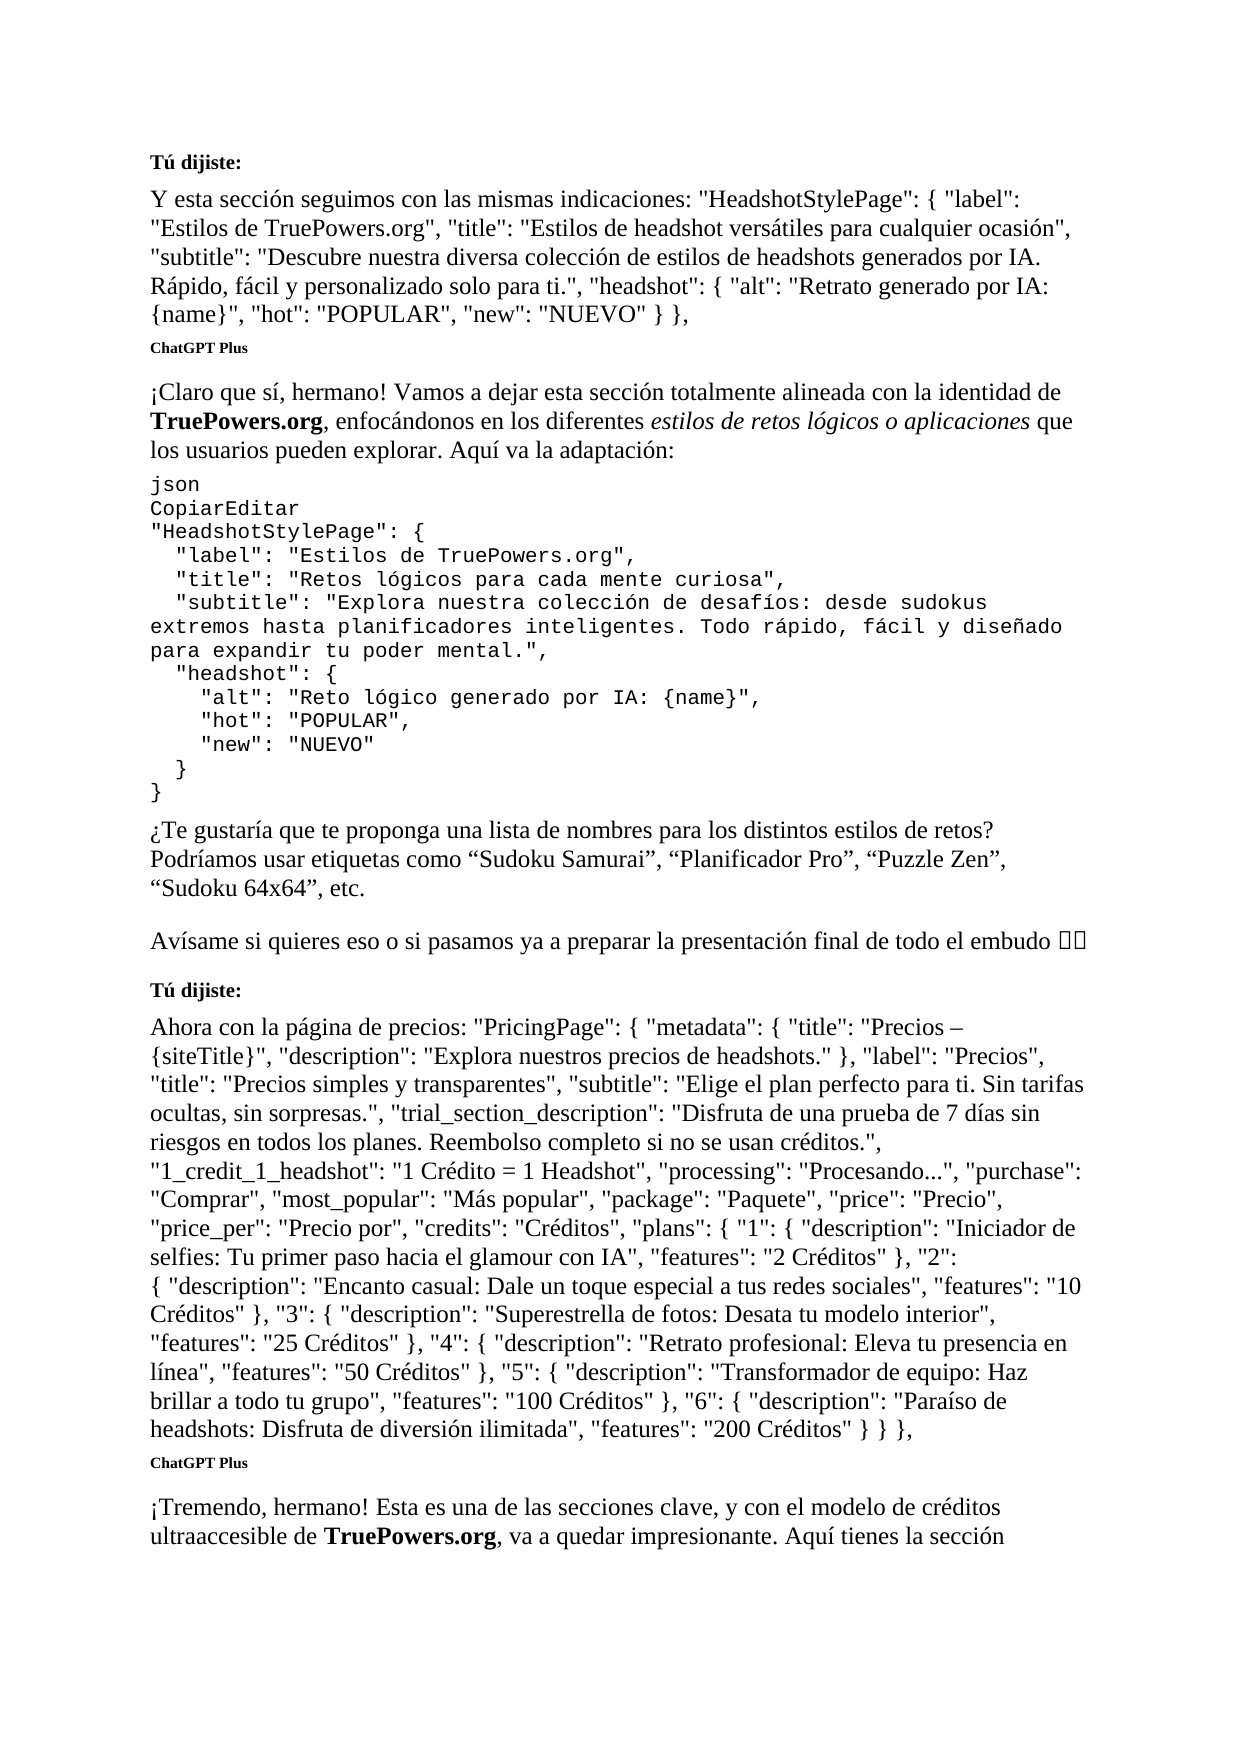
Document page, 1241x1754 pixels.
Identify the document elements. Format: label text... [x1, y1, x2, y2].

text ¡Tremendo, hermano! Esta es una de las secciones clave, y con el modelo de créditos ultraaccesible de TruePowers.org, va a quedar impresionante. Aquí tienes la sección [150, 1492, 1090, 1550]
text "title": "Retos lógicos para cada mente curiosa", [150, 569, 1090, 592]
text "label": "Estilos de TruePowers.org", [150, 545, 1090, 569]
text ¿Te gustaría que te proponga una lista de nombres para los distintos estilos de retos? Podríamos usar etiquetas como “Sudoku Samurai”, “Planificador Pro”, “Puzzle Zen”, “Sudoku 64x64”, etc. [150, 816, 1090, 902]
text "subtitle": "Explora nuestra colección de desafíos: desde sudokus extremos hasta planificadores inteligentes. Todo rápido, fácil y diseñado para expandir tu poder mental.", [150, 592, 1090, 663]
text "headshot": { [150, 663, 1090, 687]
text Y esta sección seguimos con las mismas indicaciones: "HeadshotStylePage": { "label": "Estilos de TruePowers.org", "title": "Estilos de headshot versátiles para cualquier ocasión", "subtitle": "Descubre nuestra diversa colección de estilos de headshots generados por IA. Rápido, fácil y personalizado solo para ti.", "headshot": { "alt": "Retrato generado por IA: {name}", "hot": "POPULAR", "new": "NUEVO" } }, [150, 184, 1090, 328]
subtitle ChatGPT Plus [150, 1454, 1090, 1472]
text Avísame si quieres eso o si pasamos ya a preparar la presentación final de todo el embudo 🔥🧠 [150, 923, 1090, 957]
text json [150, 474, 1090, 498]
text ¡Claro que sí, hermano! Vamos a dejar esta sección totalmente alineada con la identidad de TruePowers.org, enfocándonos en los diferentes estilos de retos lógicos o aplicaciones que los usuarios pueden explorar. Aquí va la adaptación: [150, 377, 1090, 464]
text Ahora con la página de precios: "PricingPage": { "metadata": { "title": "Precios – {siteTitle}", "description": "Explora nuestros precios de headshots." }, "label": "Precios", "title": "Precios simples y transparentes", "subtitle": "Elige el plan perfecto para ti. Sin tarifas ocultas, sin sorpresas.", "trial_section_description": "Disfruta de una prueba de 7 días sin riesgos en todos los planes. Reembolso completo si no se usan créditos.", "1_credit_1_headshot": "1 Crédito = 1 Headshot", "processing": "Procesando...", "purchase": "Comprar", "most_popular": "Más popular", "package": "Paquete", "price": "Precio", "price_per": "Precio por", "credits": "Créditos", "plans": { "1": { "description": "Iniciador de selfies: Tu primer paso hacia el glamour con IA", "features": "2 Créditos" }, "2": { "description": "Encanto casual: Dale un toque especial a tus redes sociales", "features": "10 Créditos" }, "3": { "description": "Superestrella de fotos: Desata tu modelo interior", "features": "25 Créditos" }, "4": { "description": "Retrato profesional: Eleva tu presencia en línea", "features": "50 Créditos" }, "5": { "description": "Transformador de equipo: Haz brillar a todo tu grupo", "features": "100 Créditos" }, "6": { "description": "Paraíso de headshots: Disfruta de diversión ilimitada", "features": "200 Créditos" } } }, [150, 1012, 1090, 1443]
subtitle ChatGPT Plus [150, 339, 1090, 357]
subtitle Tú dijiste: [150, 977, 1090, 1002]
text "HeadshotStylePage": { [150, 521, 1090, 545]
text } [150, 781, 1090, 805]
text "alt": "Reto lógico generado por IA: {name}", [150, 687, 1090, 711]
text "hot": "POPULAR", [150, 711, 1090, 734]
subtitle Tú dijiste: [150, 150, 1090, 174]
text CopiarEditar [150, 498, 1090, 521]
text "new": "NUEVO" [150, 734, 1090, 758]
text } [150, 758, 1090, 781]
